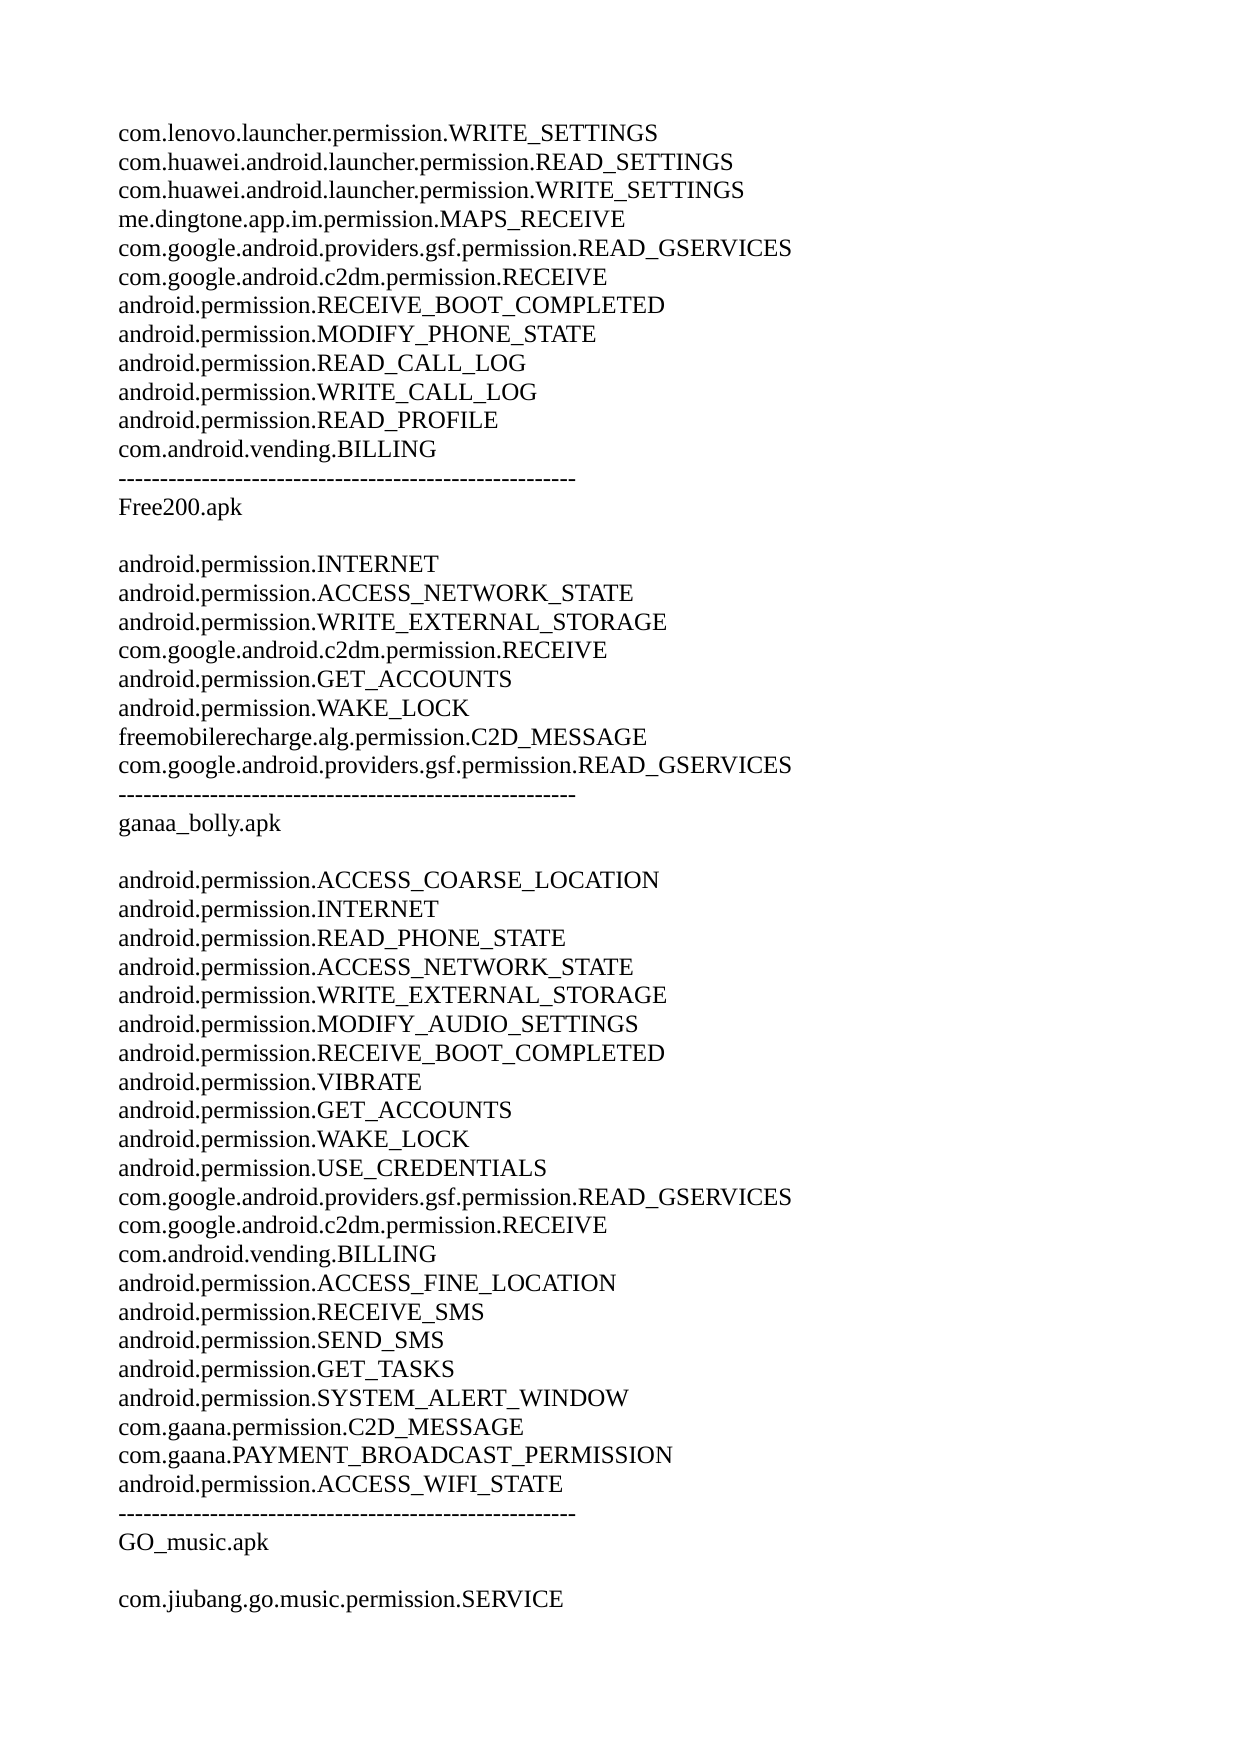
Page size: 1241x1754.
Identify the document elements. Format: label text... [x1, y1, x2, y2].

text com.huawei.android.launcher.permission.READ_SETTINGS [118, 147, 1122, 176]
text android.permission.USE_CREDENTIALS [118, 1153, 1122, 1182]
text android.permission.ACCESS_COARSE_LOCATION [118, 866, 1122, 894]
text android.permission.RECEIVE_BOOT_COMPLETED [118, 1038, 1122, 1067]
text android.permission.MODIFY_PHONE_STATE [118, 319, 1122, 348]
text ------------------------------------------------------- [118, 1498, 1122, 1527]
text android.permission.ACCESS_NETWORK_STATE [118, 952, 1122, 981]
text android.permission.ACCESS_NETWORK_STATE [118, 578, 1122, 607]
text android.permission.WRITE_CALL_LOG [118, 377, 1122, 406]
text android.permission.WAKE_LOCK [118, 1124, 1122, 1153]
text com.google.android.c2dm.permission.RECEIVE [118, 262, 1122, 291]
text android.permission.ACCESS_FINE_LOCATION [118, 1268, 1122, 1297]
text com.lenovo.launcher.permission.WRITE_SETTINGS [118, 118, 1122, 147]
text com.gaana.PAYMENT_BROADCAST_PERMISSION [118, 1441, 1122, 1469]
text com.android.vending.BILLING [118, 434, 1122, 463]
text com.android.vending.BILLING [118, 1239, 1122, 1268]
text com.google.android.providers.gsf.permission.READ_GSERVICES [118, 1182, 1122, 1211]
text android.permission.WRITE_EXTERNAL_STORAGE [118, 607, 1122, 636]
text android.permission.VIBRATE [118, 1067, 1122, 1096]
text android.permission.GET_ACCOUNTS [118, 664, 1122, 693]
text com.google.android.c2dm.permission.RECEIVE [118, 636, 1122, 664]
text me.dingtone.app.im.permission.MAPS_RECEIVE [118, 204, 1122, 233]
text android.permission.WRITE_EXTERNAL_STORAGE [118, 981, 1122, 1009]
text com.google.android.c2dm.permission.RECEIVE [118, 1211, 1122, 1239]
text android.permission.MODIFY_AUDIO_SETTINGS [118, 1009, 1122, 1038]
text com.huawei.android.launcher.permission.WRITE_SETTINGS [118, 176, 1122, 204]
text com.jiubang.go.music.permission.SERVICE [118, 1584, 1122, 1613]
text android.permission.RECEIVE_SMS [118, 1297, 1122, 1326]
text GO_music.apk [118, 1527, 1122, 1556]
text android.permission.ACCESS_WIFI_STATE [118, 1469, 1122, 1498]
text android.permission.WAKE_LOCK [118, 693, 1122, 722]
text android.permission.SEND_SMS [118, 1326, 1122, 1354]
text android.permission.READ_PHONE_STATE [118, 923, 1122, 952]
text android.permission.INTERNET [118, 549, 1122, 578]
text freemobilerecharge.alg.permission.C2D_MESSAGE [118, 722, 1122, 751]
text com.google.android.providers.gsf.permission.READ_GSERVICES [118, 233, 1122, 262]
text ------------------------------------------------------- [118, 463, 1122, 492]
text android.permission.READ_PROFILE [118, 406, 1122, 434]
text ganaa_bolly.apk [118, 808, 1122, 837]
text android.permission.SYSTEM_ALERT_WINDOW [118, 1383, 1122, 1412]
text com.google.android.providers.gsf.permission.READ_GSERVICES [118, 751, 1122, 779]
text android.permission.INTERNET [118, 894, 1122, 923]
text Free200.apk [118, 492, 1122, 521]
text android.permission.GET_TASKS [118, 1354, 1122, 1383]
text android.permission.RECEIVE_BOOT_COMPLETED [118, 291, 1122, 319]
text ------------------------------------------------------- [118, 779, 1122, 808]
text android.permission.READ_CALL_LOG [118, 348, 1122, 377]
text android.permission.GET_ACCOUNTS [118, 1096, 1122, 1124]
text com.gaana.permission.C2D_MESSAGE [118, 1412, 1122, 1441]
